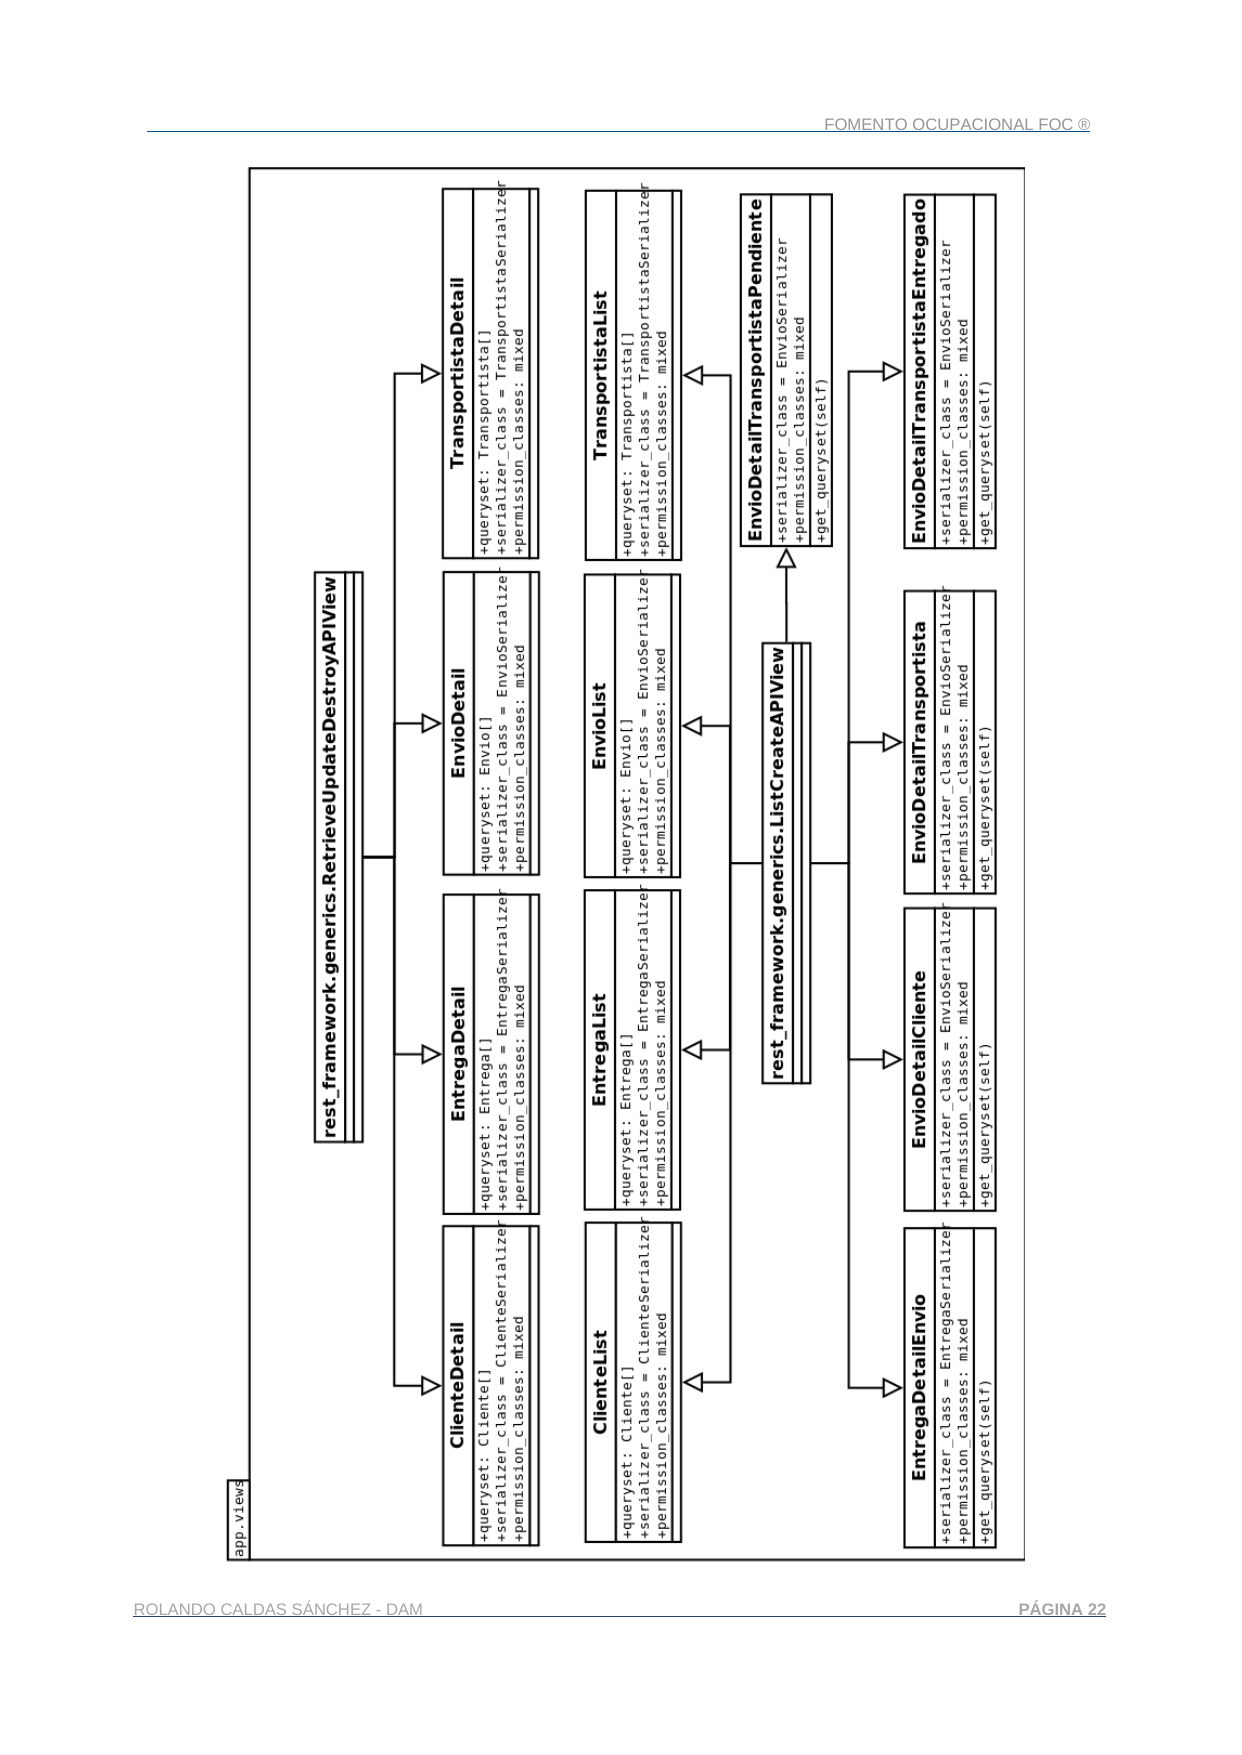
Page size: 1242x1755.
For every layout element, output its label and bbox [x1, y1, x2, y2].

picture [214, 166, 1025, 1568]
